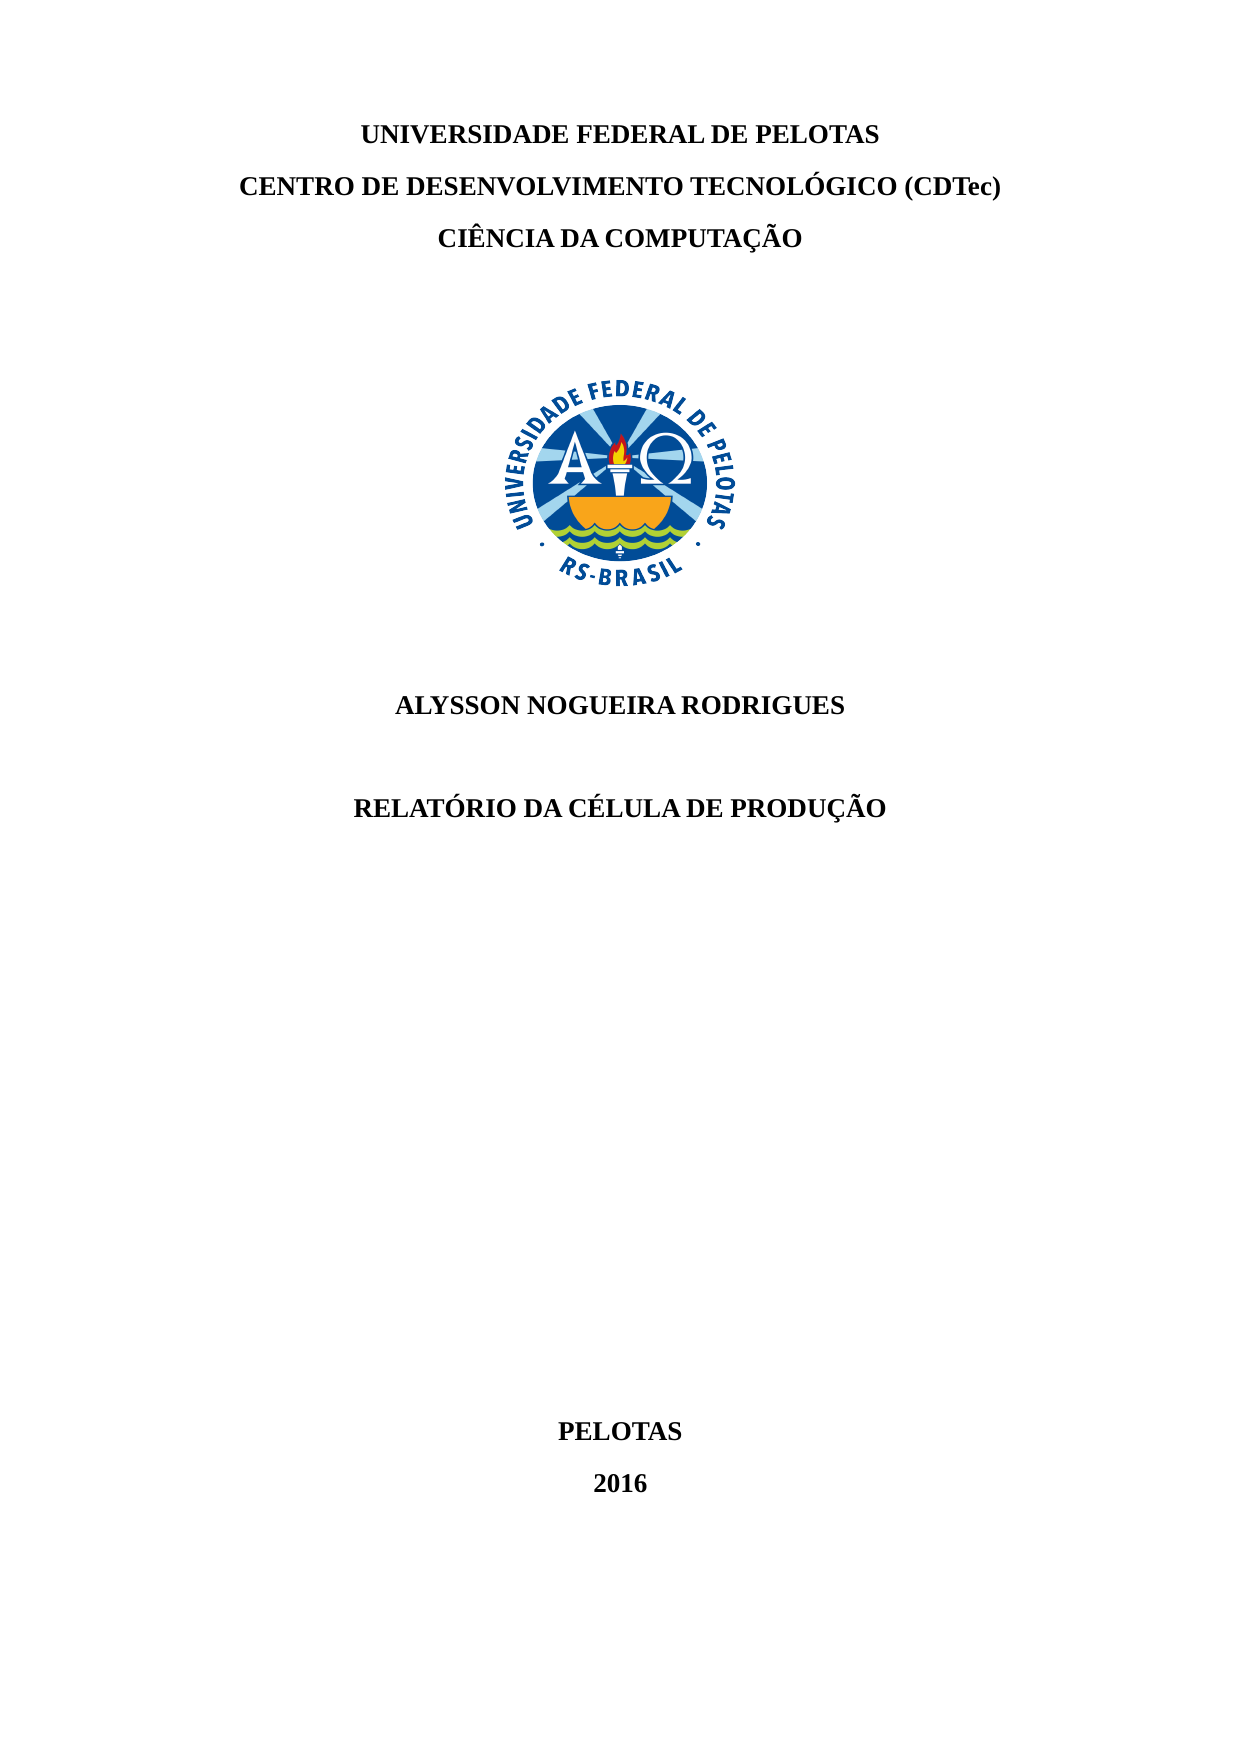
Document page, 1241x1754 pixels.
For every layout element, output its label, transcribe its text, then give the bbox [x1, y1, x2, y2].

text UNIVERSIDADE FEDERAL DE PELOTAS [118, 118, 1122, 149]
picture [428, 311, 812, 655]
text CIÊNCIA DA COMPUTAÇÃO [118, 222, 1122, 253]
text RELATÓRIO DA CÉLULA DE PRODUÇÃO [118, 792, 1122, 824]
text ALYSSON NOGUEIRA RODRIGUES [118, 689, 1122, 720]
text 2016 [118, 1467, 1122, 1498]
text PELOTAS [118, 1415, 1122, 1446]
text CENTRO DE DESENVOLVIMENTO TECNOLÓGICO (CDTec) [118, 170, 1122, 201]
